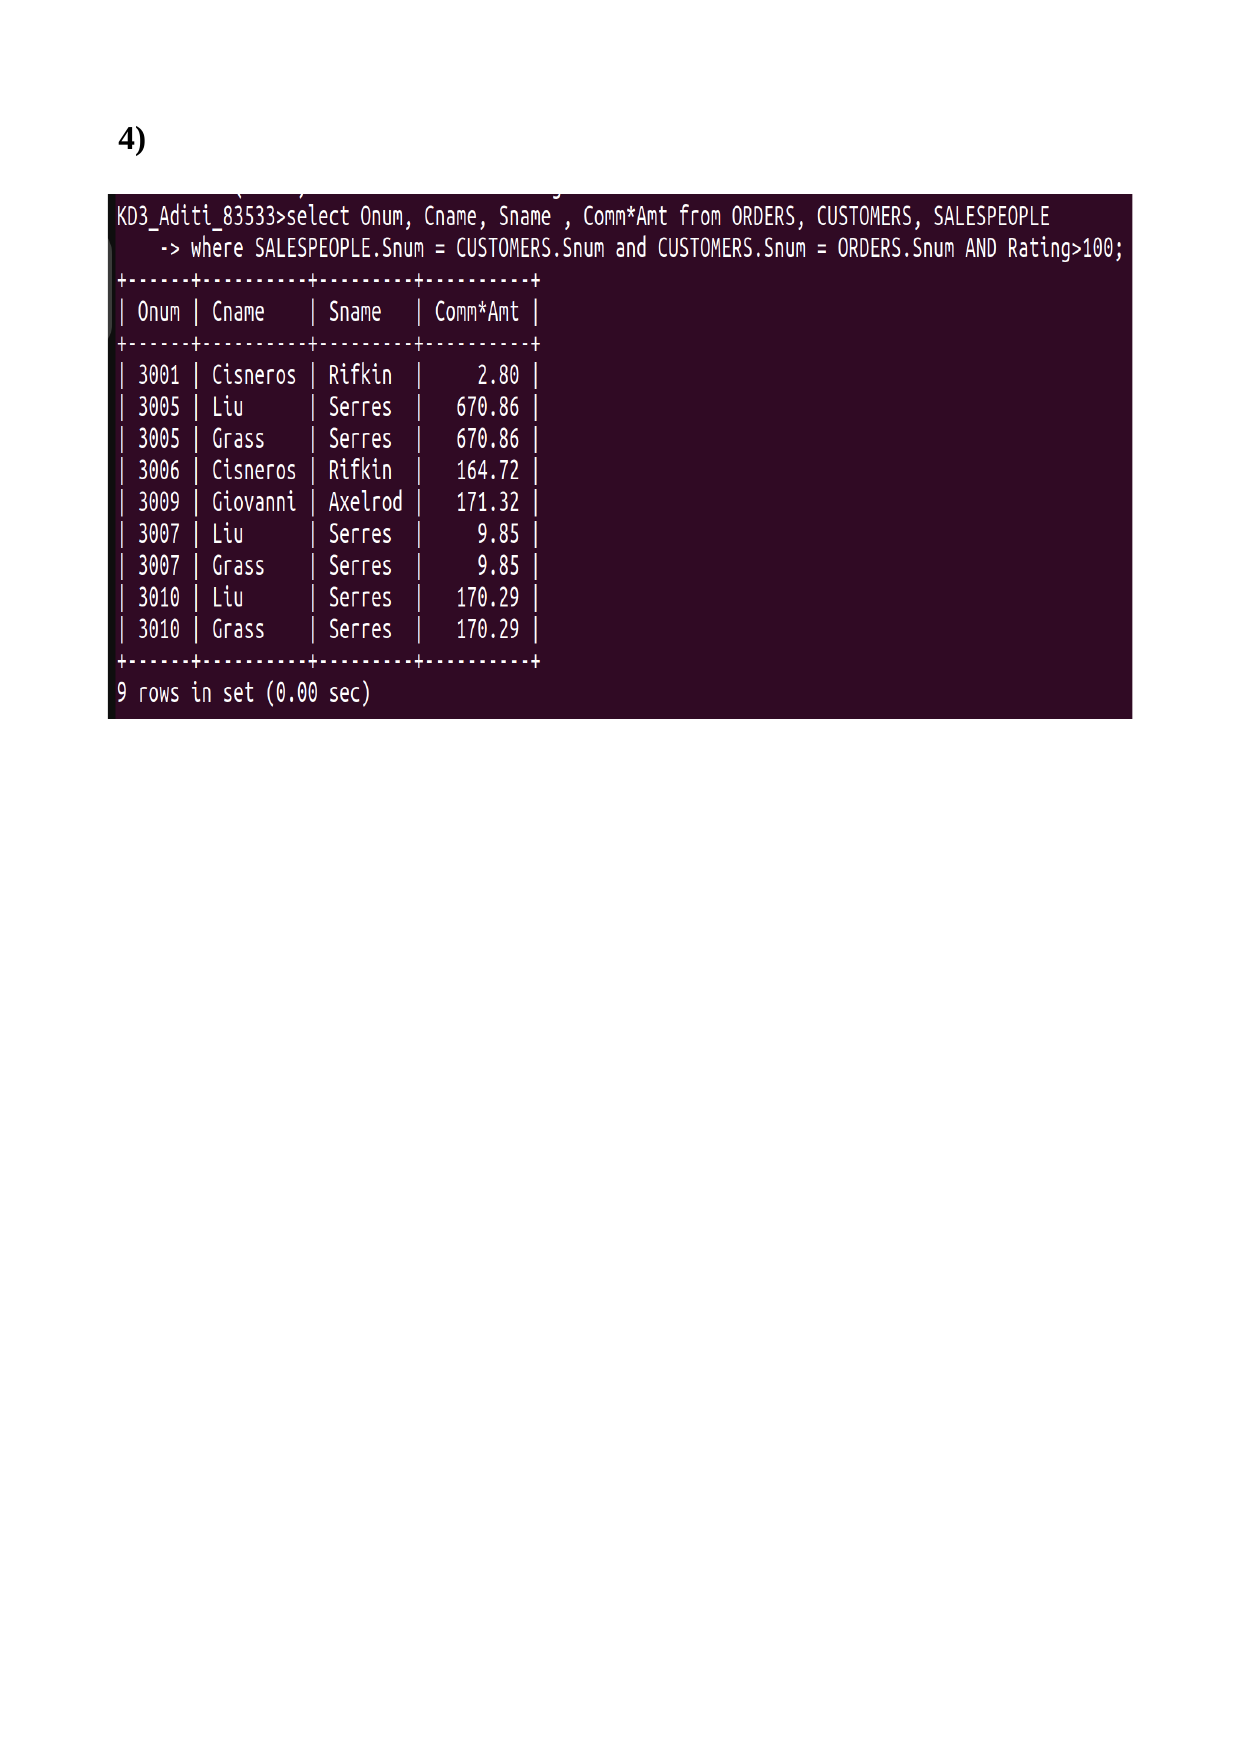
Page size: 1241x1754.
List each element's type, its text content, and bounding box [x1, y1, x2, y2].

text 4) [118, 118, 1122, 156]
picture [107, 194, 1133, 719]
